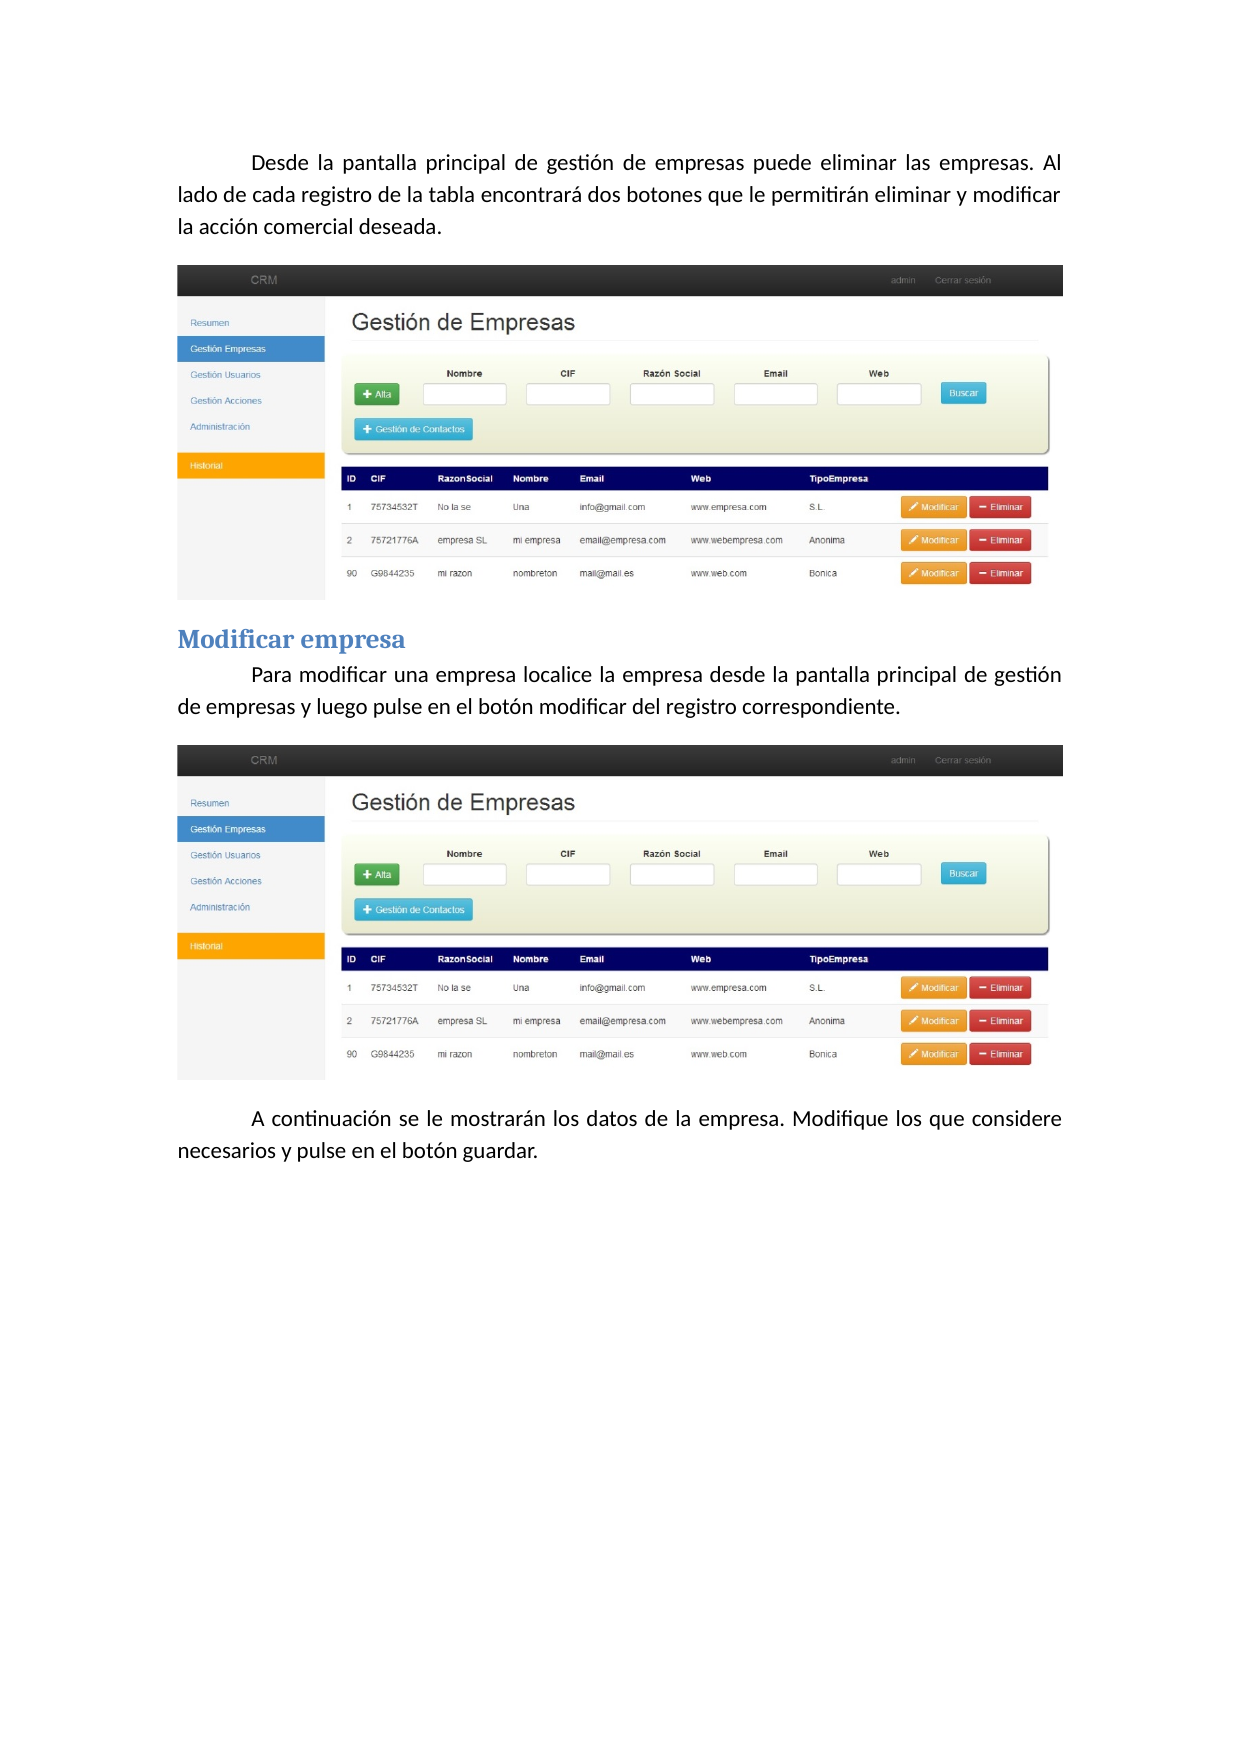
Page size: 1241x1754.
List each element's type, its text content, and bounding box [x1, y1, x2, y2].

picture [177, 745, 1063, 1080]
subtitle Modificar empresa [177, 624, 1063, 655]
picture [177, 265, 1063, 600]
text Para modificar una empresa localice la empresa desde la pantalla principal de gestión de empresas y luego pulse en el botón modificar del registro correspondiente. [177, 660, 1063, 720]
text A continuación se le mostrarán los datos de la empresa. Modifique los que considere necesarios y pulse en el botón guardar. [177, 1104, 1063, 1165]
text Desde la pantalla principal de gestión de empresas puede eliminar las empresas. Al lado de cada registro de la tabla encontrará dos botones que le permitirán eliminar y modificar la acción comercial deseada. [177, 148, 1063, 240]
